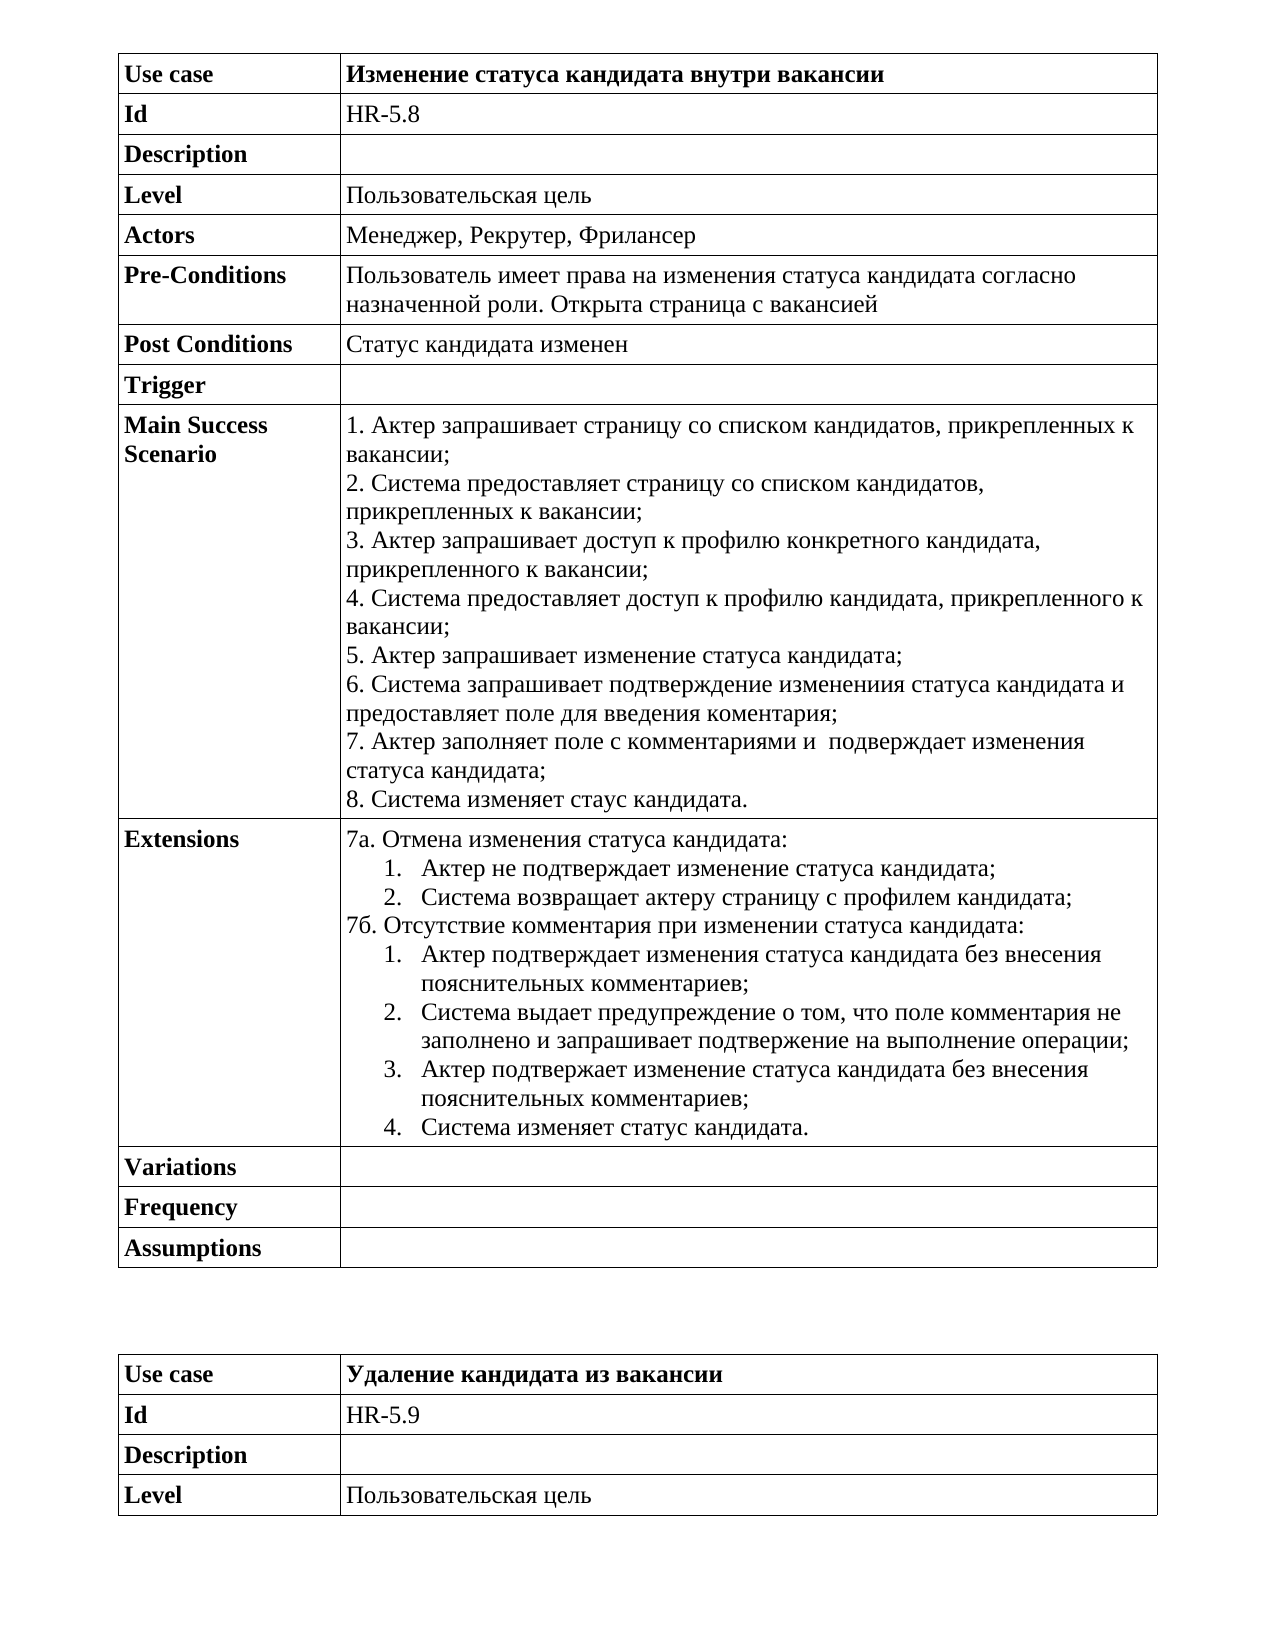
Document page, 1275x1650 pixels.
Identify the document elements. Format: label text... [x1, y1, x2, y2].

table_cell 1. Актер запрашивает страницу со списком кандидатов, прикрепленных к вакансии; 2. Система предоставляет страницу со списком кандидатов, прикрепленных к вакансии; 3. Актер запрашивает доступ к профилю конкретного кандидата, прикрепленного к вакансии; 4. Система предоставляет доступ к профилю кандидата, прикрепленного к вакансии; 5. Актер запрашивает изменение статуса кандидата; 6. Система запрашивает подтверждение изменениия статуса кандидата и предоставляет поле для введения коментария; 7. Актер заполняет поле с комментариями и подверждает изменения статуса кандидата; 8. Система изменяет стаус кандидата. [341, 405, 1157, 818]
table_cell [341, 1187, 1157, 1227]
table_cell [341, 1435, 1157, 1474]
table_cell Менеджер, Рекрутер, Фрилансер [341, 215, 1157, 255]
table_header Удаление кандидата из вакансии [341, 1355, 1157, 1394]
table_cell [341, 1228, 1157, 1267]
table_header Изменение статуса кандидата внутри вакансии [341, 54, 1157, 93]
table_cell [341, 135, 1157, 174]
table_header Use case [119, 1355, 340, 1394]
table_cell Trigger [119, 365, 340, 404]
table_cell НR-5.8 [341, 94, 1157, 134]
table_cell Description [119, 135, 340, 174]
table_cell Post Conditions [119, 325, 340, 364]
table_cell Extensions [119, 819, 340, 1146]
table_cell Пользовательская цель [341, 175, 1157, 214]
table_cell Пользовательская цель [341, 1475, 1157, 1515]
table_cell Level [119, 1475, 340, 1515]
table_cell Actors [119, 215, 340, 255]
table_cell Статус кандидата изменен [341, 325, 1157, 364]
table_cell Id [119, 1395, 340, 1434]
table_cell Id [119, 94, 340, 134]
table_cell Пользователь имеет права на изменения статуса кандидата согласно назначенной роли. Открыта страница с вакансией [341, 256, 1157, 324]
table_cell 7а. Отмена изменения статуса кандидата: Актер не подтверждает изменение статуса кандидата; Система возвращает актеру страницу с профилем кандидата; 7б. Отсутствие комментария при изменении статуса кандидата: Актер подтверждает изменения статуса кандидата без внесения пояснительных комментариев; Система выдает предупреждение о том, что поле комментария не заполнено и запрашивает подтвержение на выполнение операции; Актер подтвержает изменение статуса кандидата без внесения пояснительных комментариев; Система изменяет статус кандидата. [341, 819, 1157, 1146]
table_cell Main Success Scenario [119, 405, 340, 818]
table_cell Description [119, 1435, 340, 1474]
table_cell [341, 365, 1157, 404]
table_cell Variations [119, 1147, 340, 1186]
table_cell Pre-Conditions [119, 256, 340, 324]
table_cell [341, 1147, 1157, 1186]
table_cell НR-5.9 [341, 1395, 1157, 1434]
table_header Use case [119, 54, 340, 93]
table_cell Frequency [119, 1187, 340, 1227]
table_cell Level [119, 175, 340, 214]
table_cell Assumptions [119, 1228, 340, 1267]
